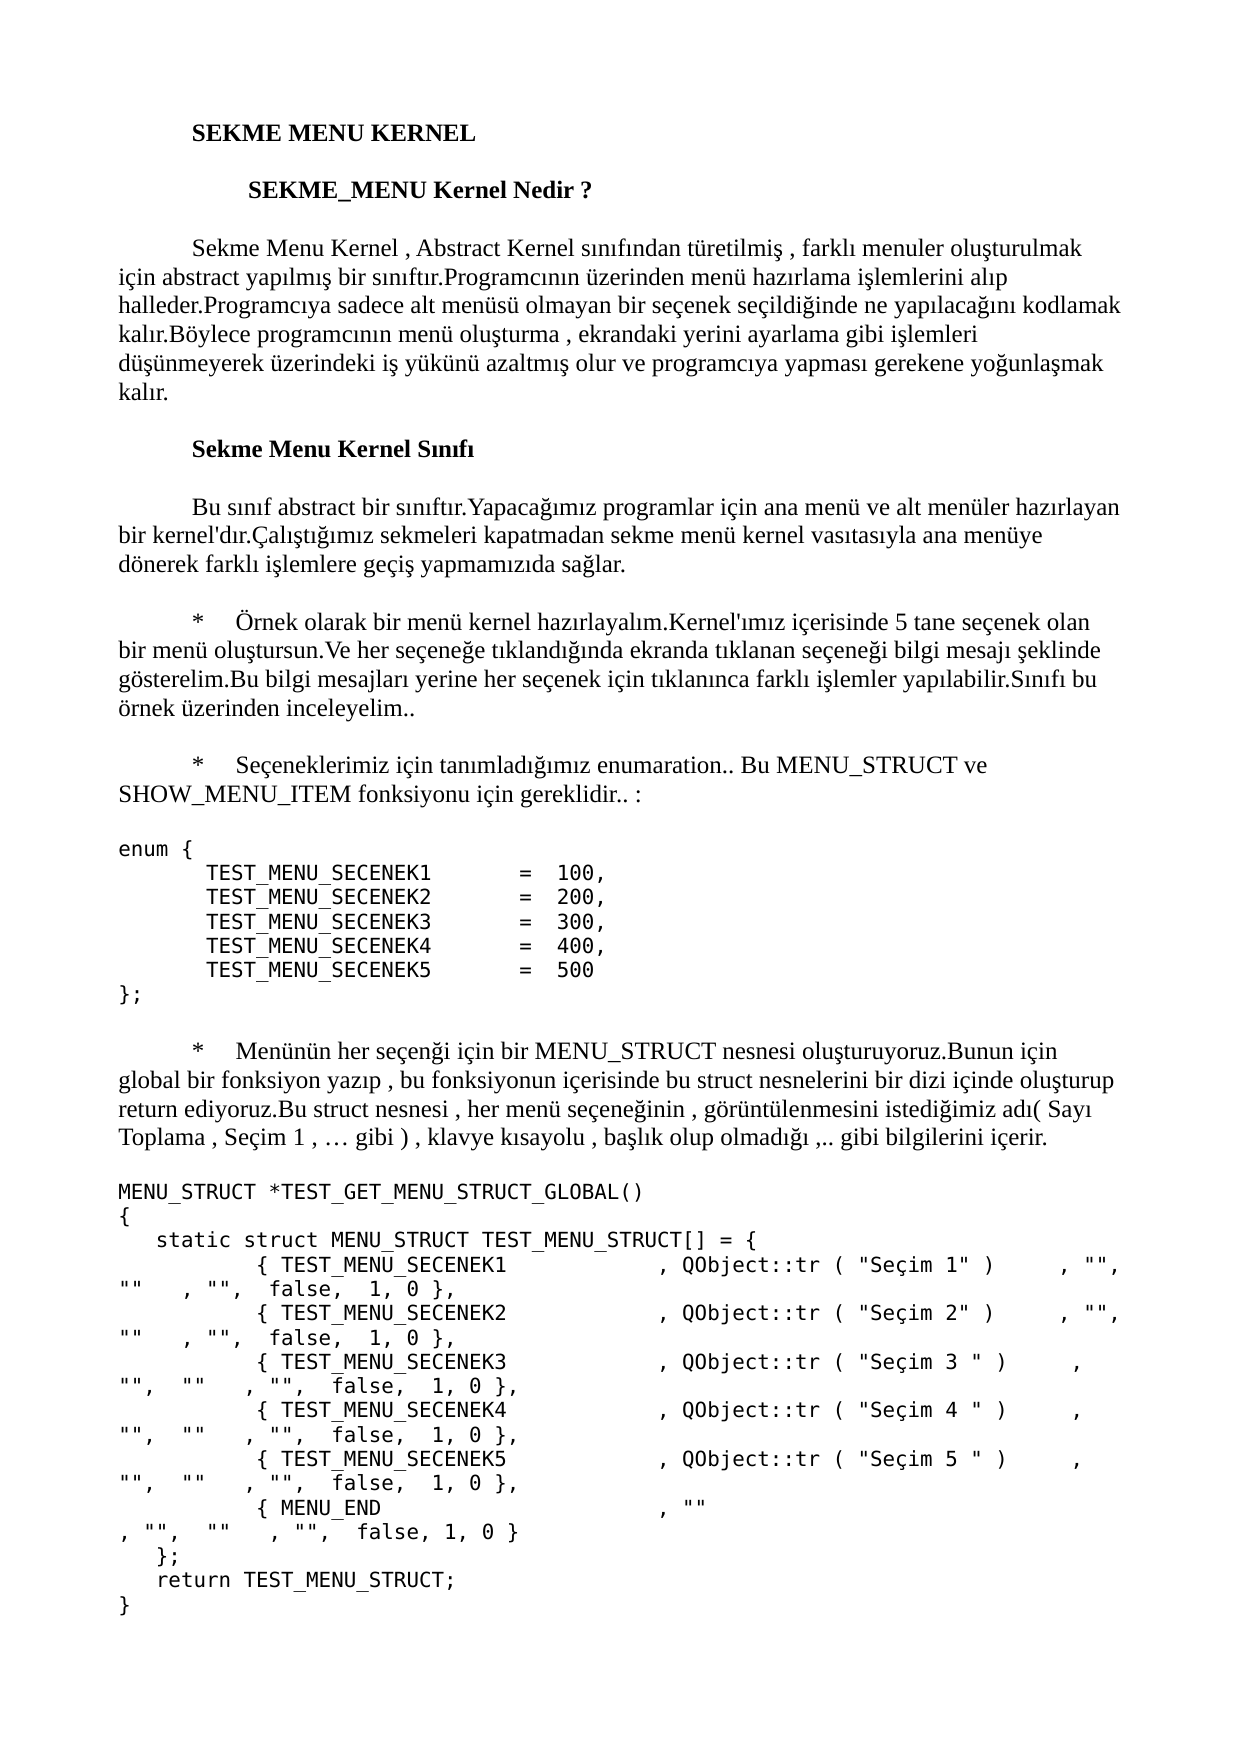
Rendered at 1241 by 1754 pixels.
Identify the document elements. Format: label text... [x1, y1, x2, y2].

text SEKME_MENU Kernel Nedir ? [118, 176, 1122, 204]
text return TEST_MENU_STRUCT; [118, 1568, 1122, 1593]
text }; [118, 1544, 1122, 1568]
text SEKME MENU KERNEL [118, 118, 1122, 147]
text TEST_MENU_SECENEK5 = 500 [118, 958, 1122, 982]
text MENU_STRUCT *TEST_GET_MENU_STRUCT_GLOBAL() [118, 1180, 1122, 1204]
text { TEST_MENU_SECENEK4 , QObject::tr ( "Seçim 4 " ) , "", "" , "", false, 1, 0 }, [118, 1398, 1122, 1447]
text * Örnek olarak bir menü kernel hazırlayalım.Kernel'ımız içerisinde 5 tane seçenek olan bir menü oluştursun.Ve her seçeneğe tıklandığında ekranda tıklanan seçeneği bilgi mesajı şeklinde gösterelim.Bu bilgi mesajları yerine her seçenek için tıklanınca farklı işlemler yapılabilir.Sınıfı bu örnek üzerinden inceleyelim.. [118, 607, 1122, 722]
text static struct MENU_STRUCT TEST_MENU_STRUCT[] = { [118, 1228, 1122, 1253]
text { TEST_MENU_SECENEK2 , QObject::tr ( "Seçim 2" ) , "", "" , "", false, 1, 0 }, [118, 1301, 1122, 1350]
text }; [118, 982, 1122, 1007]
text TEST_MENU_SECENEK2 = 200, [118, 885, 1122, 910]
text { TEST_MENU_SECENEK5 , QObject::tr ( "Seçim 5 " ) , "", "" , "", false, 1, 0 }, [118, 1447, 1122, 1496]
text TEST_MENU_SECENEK3 = 300, [118, 910, 1122, 934]
text TEST_MENU_SECENEK1 = 100, [118, 861, 1122, 885]
text * Menünün her seçenği için bir MENU_STRUCT nesnesi oluşturuyoruz.Bunun için global bir fonksiyon yazıp , bu fonksiyonun içerisinde bu struct nesnelerini bir dizi içinde oluşturup return ediyoruz.Bu struct nesnesi , her menü seçeneğinin , görüntülenmesini istediğimiz adı( Sayı Toplama , Seçim 1 , … gibi ) , klavye kısayolu , başlık olup olmadığı ,.. gibi bilgilerini içerir. [118, 1036, 1122, 1151]
text { [118, 1204, 1122, 1228]
text * Seçeneklerimiz için tanımladığımız enumaration.. Bu MENU_STRUCT ve SHOW_MENU_ITEM fonksiyonu için gereklidir.. : [118, 751, 1122, 808]
text Bu sınıf abstract bir sınıftır.Yapacağımız programlar için ana menü ve alt menüler hazırlayan bir kernel'dır.Çalıştığımız sekmeleri kapatmadan sekme menü kernel vasıtasıyla ana menüye dönerek farklı işlemlere geçiş yapmamızıda sağlar. [118, 492, 1122, 578]
text { MENU_END , "" , "", "" , "", false, 1, 0 } [118, 1496, 1122, 1544]
text enum { [118, 837, 1122, 861]
text { TEST_MENU_SECENEK3 , QObject::tr ( "Seçim 3 " ) , "", "" , "", false, 1, 0 }, [118, 1350, 1122, 1398]
text Sekme Menu Kernel Sınıfı [118, 434, 1122, 463]
text Sekme Menu Kernel , Abstract Kernel sınıfından türetilmiş , farklı menuler oluşturulmak için abstract yapılmış bir sınıftır.Programcının üzerinden menü hazırlama işlemlerini alıp halleder.Programcıya sadece alt menüsü olmayan bir seçenek seçildiğinde ne yapılacağını kodlamak kalır.Böylece programcının menü oluşturma , ekrandaki yerini ayarlama gibi işlemleri düşünmeyerek üzerindeki iş yükünü azaltmış olur ve programcıya yapması gerekene yoğunlaşmak kalır. [118, 233, 1122, 406]
text { TEST_MENU_SECENEK1 , QObject::tr ( "Seçim 1" ) , "", "" , "", false, 1, 0 }, [118, 1253, 1122, 1301]
text TEST_MENU_SECENEK4 = 400, [118, 934, 1122, 958]
text } [118, 1593, 1122, 1617]
